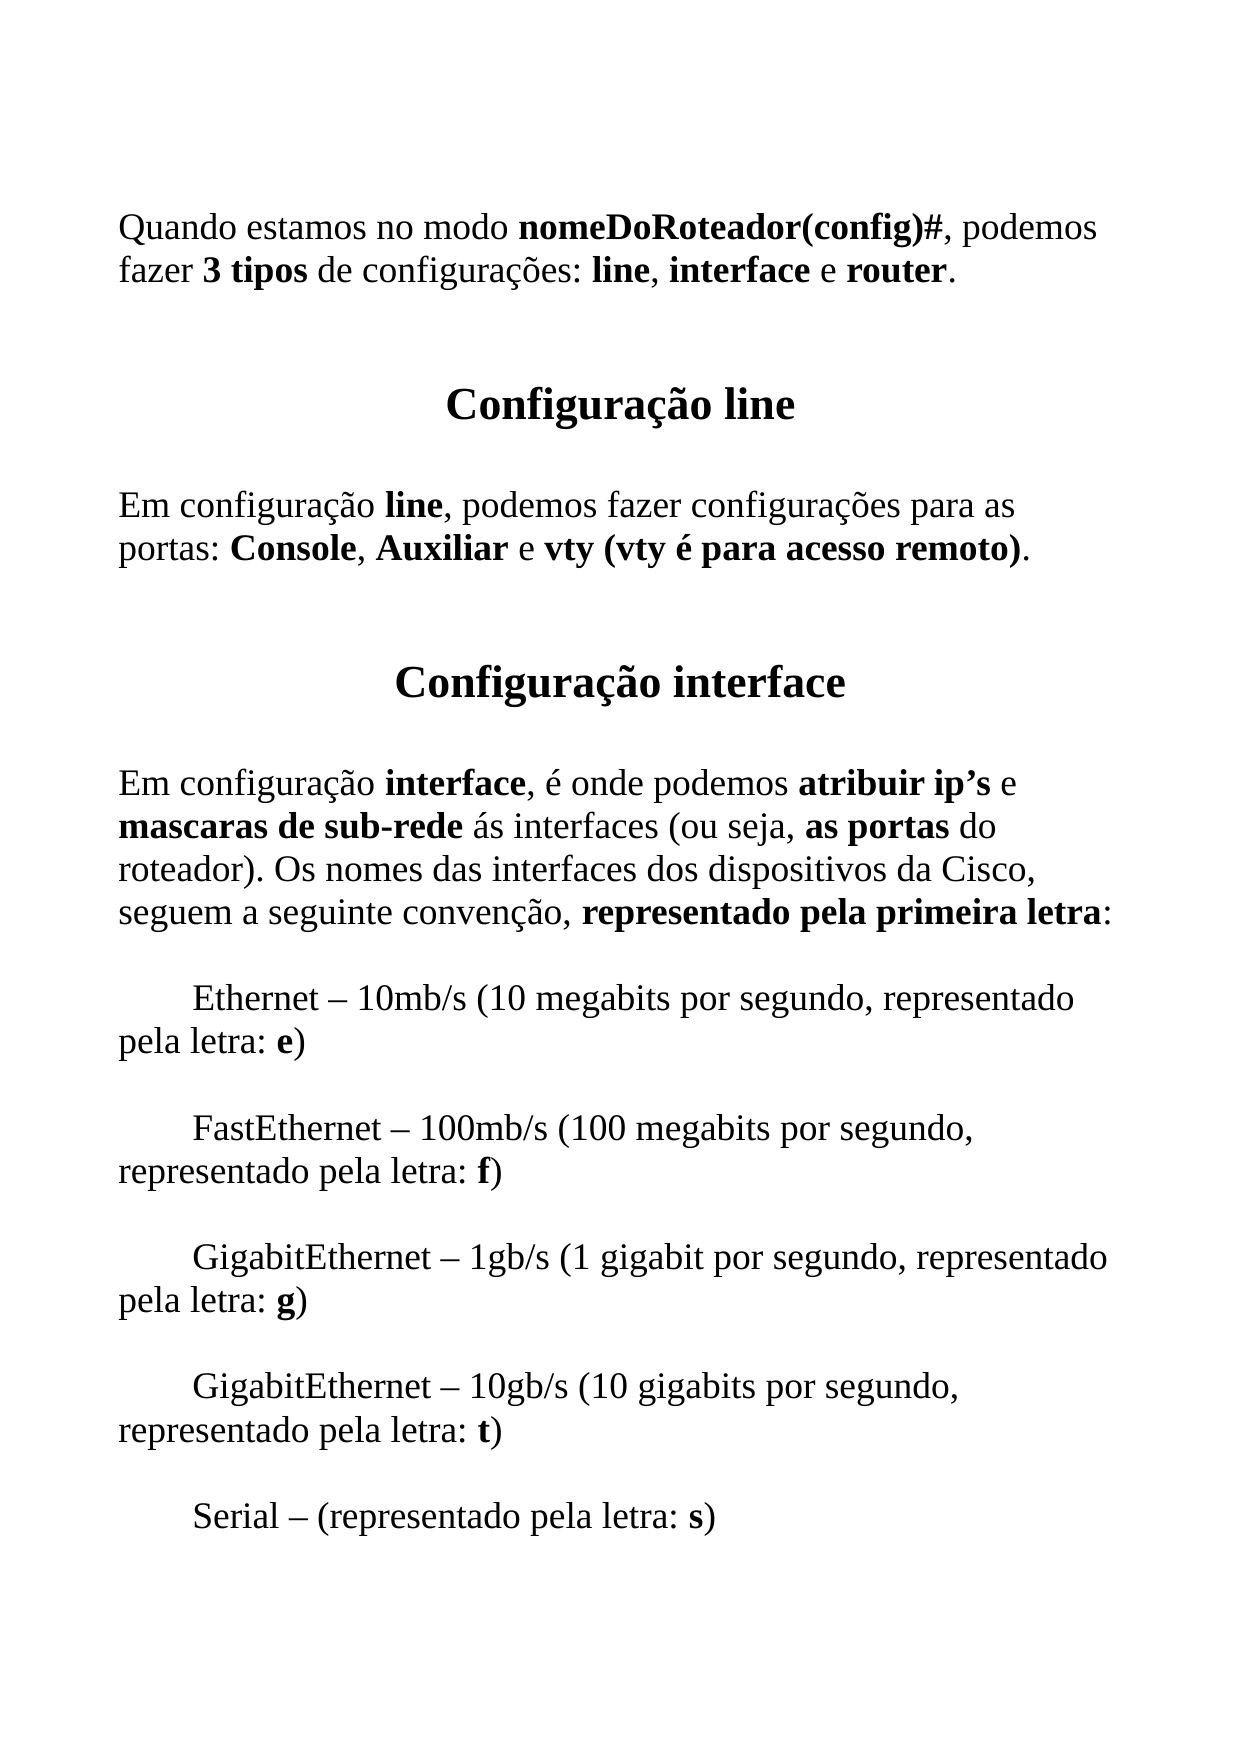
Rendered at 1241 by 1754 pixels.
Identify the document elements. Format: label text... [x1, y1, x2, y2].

text Ethernet – 10mb/s (10 megabits por segundo, representado pela letra: e) [118, 976, 1122, 1062]
text GigabitEthernet – 10gb/s (10 gigabits por segundo, representado pela letra: t) [118, 1364, 1122, 1450]
text GigabitEthernet – 1gb/s (1 gigabit por segundo, representado pela letra: g) [118, 1234, 1122, 1321]
text Quando estamos no modo nomeDoRoteador(config)#, podemos fazer 3 tipos de configurações: line, interface e router. [118, 204, 1122, 291]
text Configuração line [118, 377, 1122, 429]
text Serial – (representado pela letra: s) [118, 1493, 1122, 1536]
text Em configuração interface, é onde podemos atribuir ip’s e mascaras de sub-rede ás interfaces (ou seja, as portas do roteador). Os nomes das interfaces dos dispositivos da Cisco, seguem a seguinte convenção, representado pela primeira letra: [118, 760, 1122, 933]
text Configuração interface [118, 655, 1122, 707]
text Em configuração line, podemos fazer configurações para as portas: Console, Auxiliar e vty (vty é para acesso remoto). [118, 482, 1122, 568]
text FastEthernet – 100mb/s (100 megabits por segundo, representado pela letra: f) [118, 1105, 1122, 1191]
